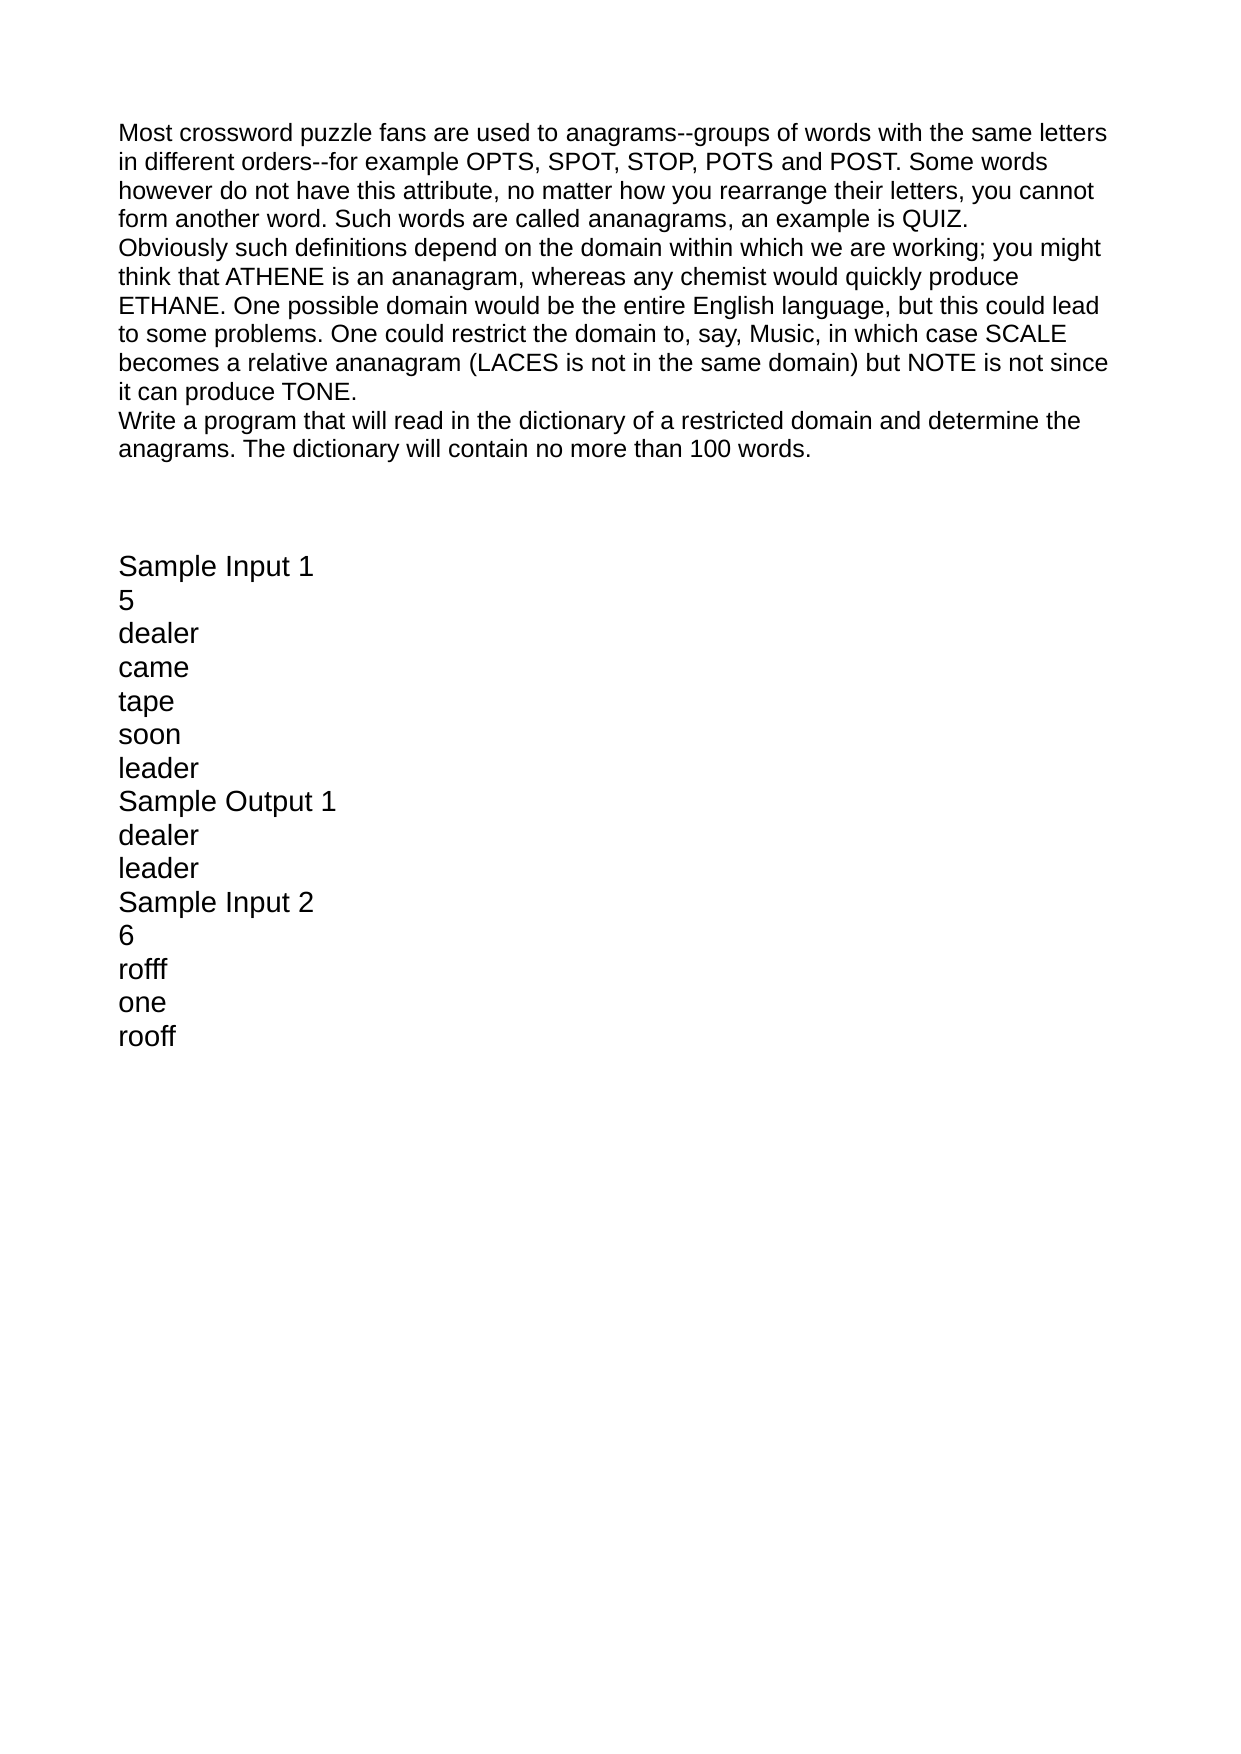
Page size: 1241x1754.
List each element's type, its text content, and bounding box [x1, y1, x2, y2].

text Sample Input 1 [118, 549, 1122, 583]
text 6 rofff one rooff [118, 918, 1122, 1052]
text dealer leader [118, 818, 1122, 885]
text Sample Input 2 [118, 885, 1122, 918]
text Sample Output 1 [118, 784, 1122, 818]
text Most crossword puzzle fans are used to anagrams--groups of words with the same letters in different orders--for example OPTS, SPOT, STOP, POTS and POST. Some words however do not have this attribute, no matter how you rearrange their letters, you cannot form another word. Such words are called ananagrams, an example is QUIZ. [118, 118, 1122, 233]
text Write a program that will read in the dictionary of a restricted domain and determine the anagrams. The dictionary will contain no more than 100 words. [118, 406, 1122, 463]
text Obviously such definitions depend on the domain within which we are working; you might think that ATHENE is an ananagram, whereas any chemist would quickly produce ETHANE. One possible domain would be the entire English language, but this could lead to some problems. One could restrict the domain to, say, Music, in which case SCALE becomes a relative ananagram (LACES is not in the same domain) but NOTE is not since it can produce TONE. [118, 233, 1122, 406]
text 5 dealer came tape soon leader [118, 583, 1122, 784]
